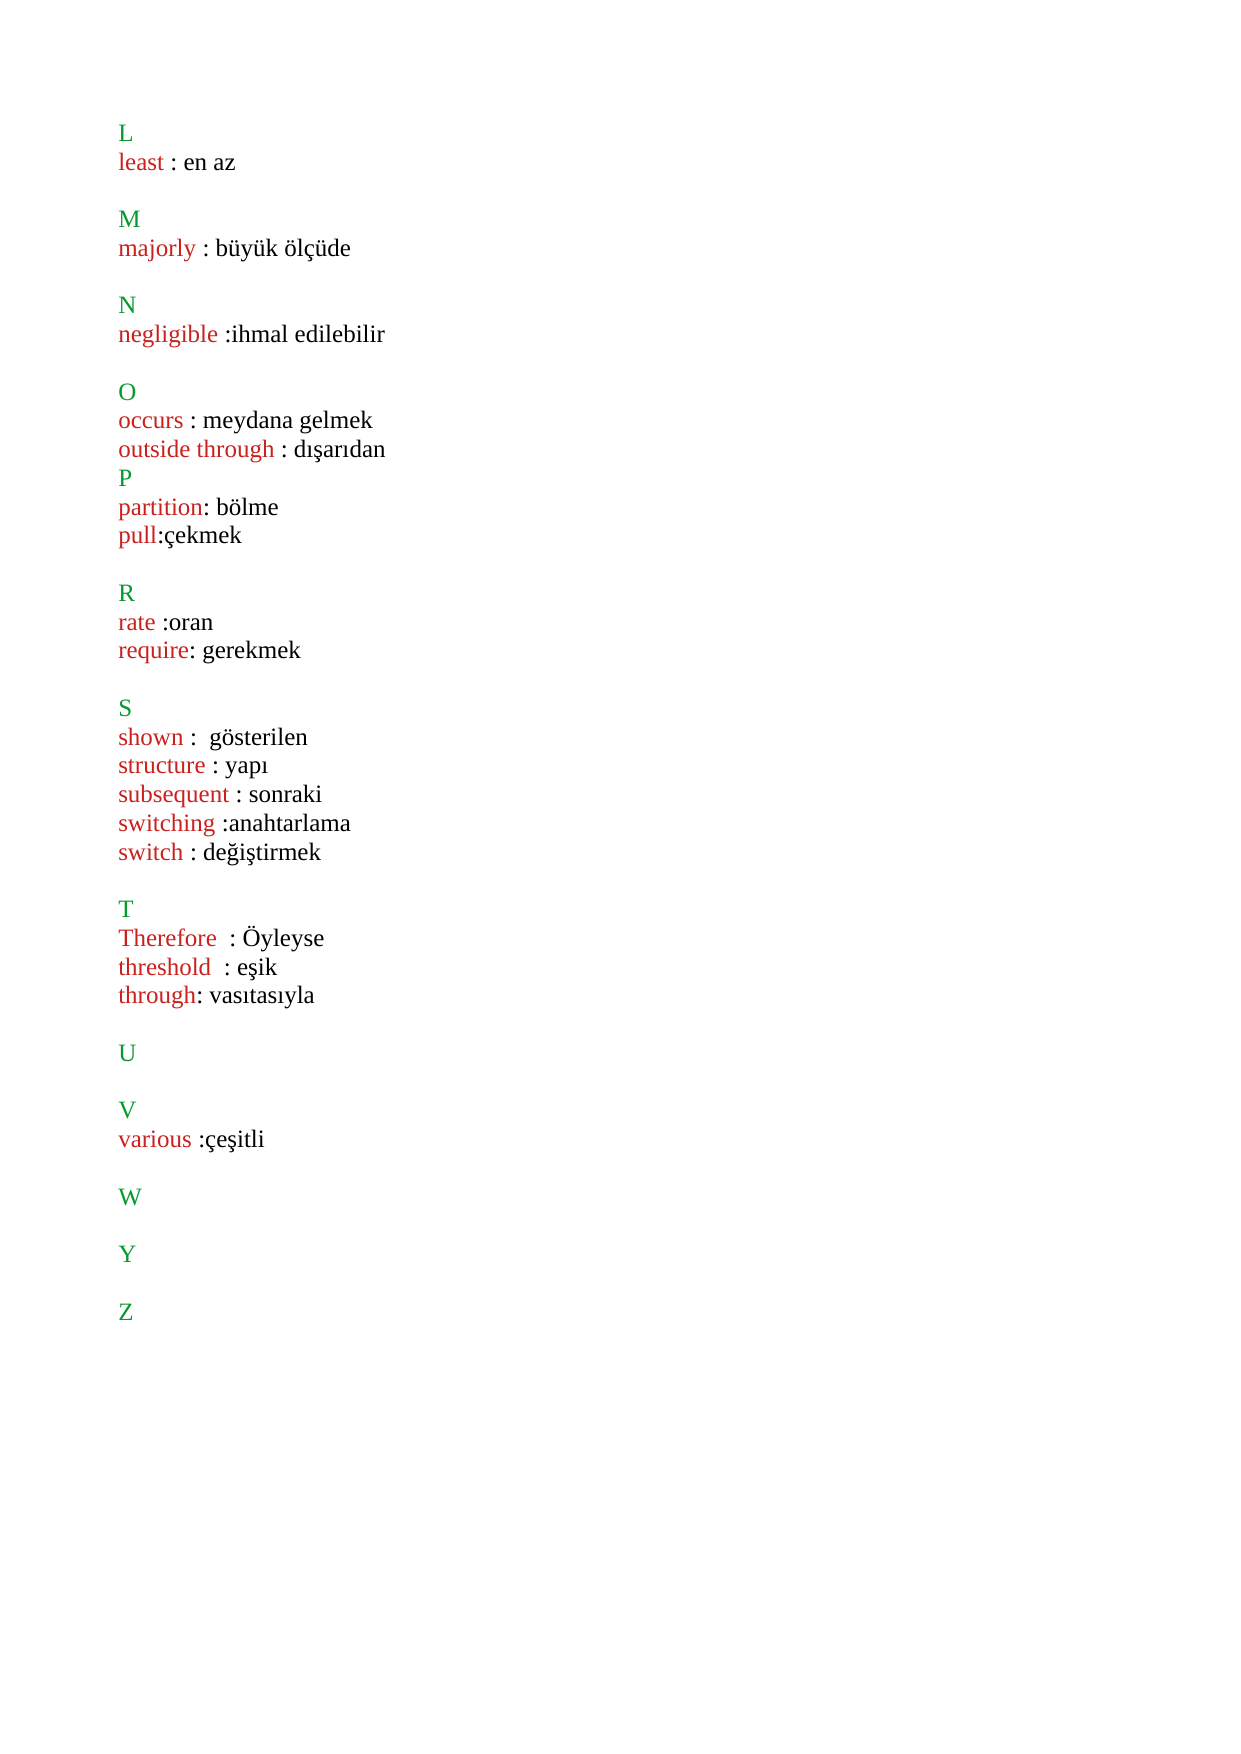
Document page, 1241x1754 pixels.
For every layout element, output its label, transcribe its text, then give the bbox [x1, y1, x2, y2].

text require: gerekmek [118, 636, 1122, 664]
text T [118, 894, 1122, 923]
text P [118, 463, 1122, 492]
text U [118, 1038, 1122, 1067]
text partition: bölme [118, 492, 1122, 521]
text outside through : dışarıdan [118, 434, 1122, 463]
text various :çeşitli [118, 1124, 1122, 1153]
text structure : yapı [118, 751, 1122, 779]
text S [118, 693, 1122, 722]
text rate :oran [118, 607, 1122, 636]
text majorly : büyük ölçüde [118, 233, 1122, 262]
text M [118, 204, 1122, 233]
text W [118, 1182, 1122, 1211]
text shown : gösterilen [118, 722, 1122, 751]
text switching :anahtarlama [118, 808, 1122, 837]
text Y [118, 1239, 1122, 1268]
text subsequent : sonraki [118, 779, 1122, 808]
text Therefore : Öyleyse [118, 923, 1122, 952]
text O [118, 377, 1122, 406]
text occurs : meydana gelmek [118, 406, 1122, 434]
text pull:çekmek [118, 521, 1122, 549]
text Z [118, 1297, 1122, 1326]
text N [118, 291, 1122, 319]
text L [118, 118, 1122, 147]
text switch : değiştirmek [118, 837, 1122, 866]
text V [118, 1096, 1122, 1124]
text least : en az [118, 147, 1122, 176]
text R [118, 578, 1122, 607]
text through: vasıtasıyla [118, 981, 1122, 1009]
text negligible :ihmal edilebilir [118, 319, 1122, 348]
text threshold : eşik [118, 952, 1122, 981]
